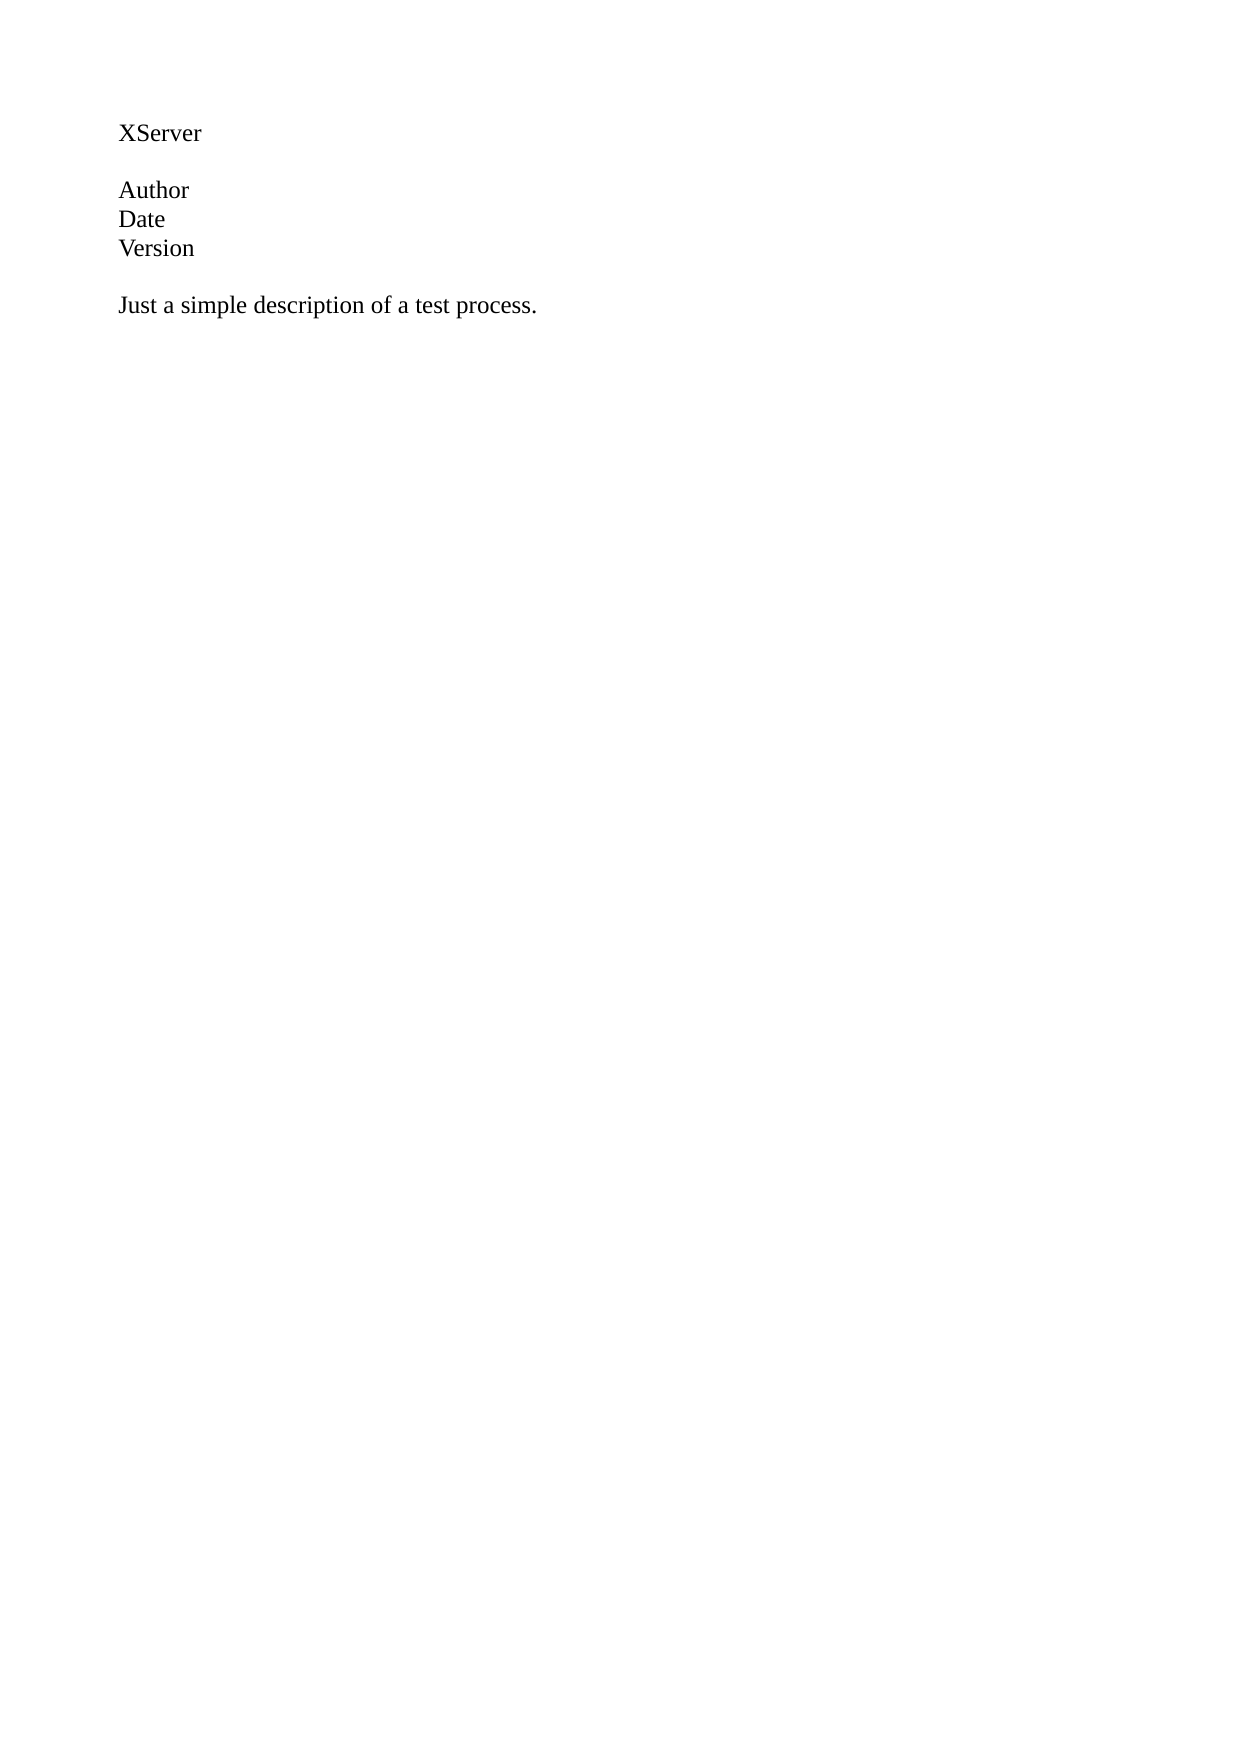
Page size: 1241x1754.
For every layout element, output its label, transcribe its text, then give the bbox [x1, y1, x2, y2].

text Just a simple description of a test process. [118, 291, 1122, 319]
text Version [118, 233, 1122, 262]
text Author [118, 176, 1122, 204]
text Date [118, 204, 1122, 233]
text XServer [118, 118, 1122, 147]
